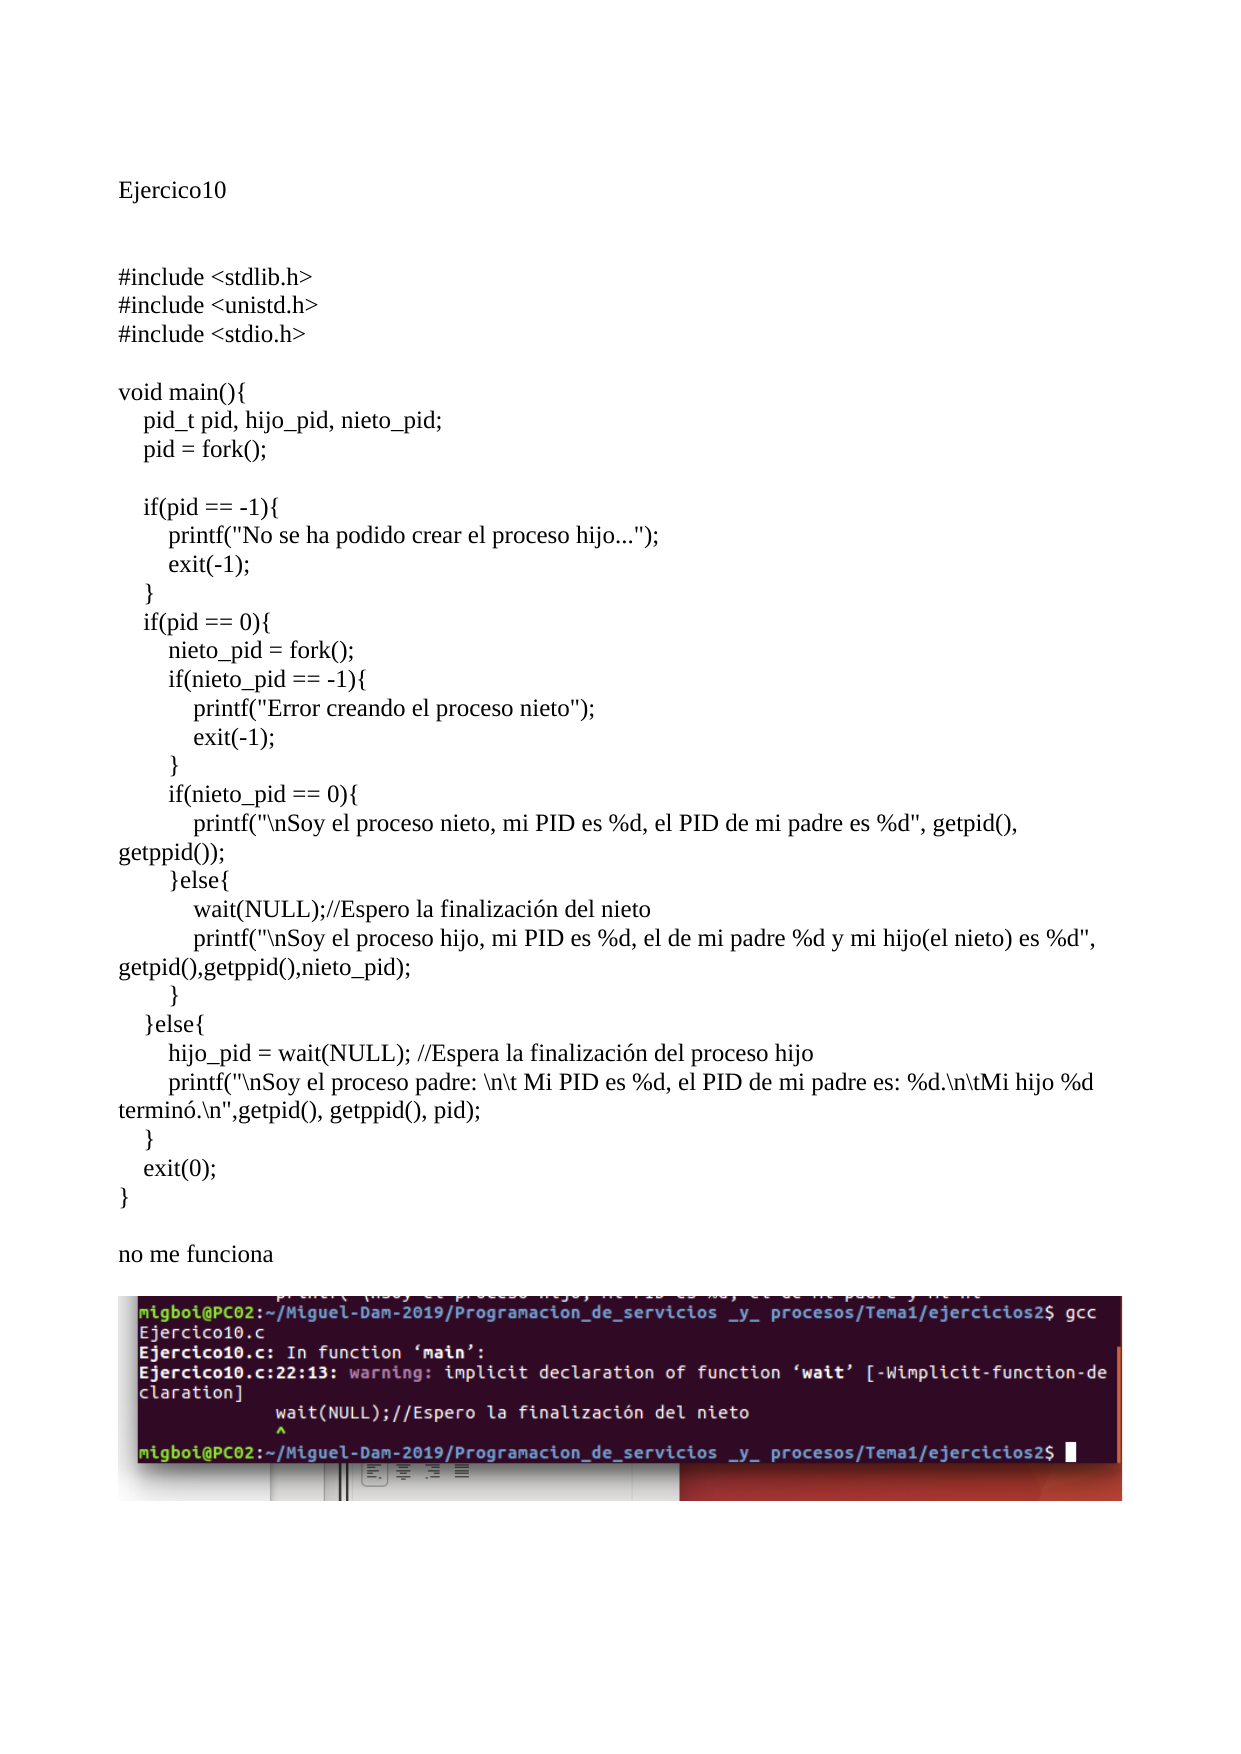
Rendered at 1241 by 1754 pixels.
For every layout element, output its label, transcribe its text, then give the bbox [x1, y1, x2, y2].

text exit(-1); [118, 549, 1122, 578]
text printf("Error creando el proceso nieto"); [118, 693, 1122, 722]
text hijo_pid = wait(NULL); //Espera la finalización del proceso hijo [118, 1038, 1122, 1067]
text printf("No se ha podido crear el proceso hijo..."); [118, 521, 1122, 549]
text }else{ [118, 866, 1122, 894]
text exit(-1); [118, 722, 1122, 751]
text no me funciona [118, 1239, 1122, 1268]
text }else{ [118, 1009, 1122, 1038]
text pid = fork(); [118, 434, 1122, 463]
text if(pid == -1){ [118, 492, 1122, 521]
text Ejercico10 [118, 176, 1122, 204]
text } [118, 751, 1122, 779]
text exit(0); [118, 1153, 1122, 1182]
text #include <stdio.h> [118, 319, 1122, 348]
text } [118, 981, 1122, 1009]
picture [118, 1296, 1123, 1501]
text printf("\nSoy el proceso nieto, mi PID es %d, el PID de mi padre es %d", getpid(), getppid()); [118, 808, 1122, 866]
text if(nieto_pid == -1){ [118, 664, 1122, 693]
text pid_t pid, hijo_pid, nieto_pid; [118, 406, 1122, 434]
text #include <unistd.h> [118, 291, 1122, 319]
text } [118, 578, 1122, 607]
text #include <stdlib.h> [118, 262, 1122, 291]
text wait(NULL);//Espero la finalización del nieto [118, 894, 1122, 923]
text if(pid == 0){ [118, 607, 1122, 636]
text } [118, 1124, 1122, 1153]
text void main(){ [118, 377, 1122, 406]
text printf("\nSoy el proceso hijo, mi PID es %d, el de mi padre %d y mi hijo(el nieto) es %d", getpid(),getppid(),nieto_pid); [118, 923, 1122, 981]
text } [118, 1182, 1122, 1211]
text if(nieto_pid == 0){ [118, 779, 1122, 808]
text nieto_pid = fork(); [118, 636, 1122, 664]
text printf("\nSoy el proceso padre: \n\t Mi PID es %d, el PID de mi padre es: %d.\n\tMi hijo %d terminó.\n",getpid(), getppid(), pid); [118, 1067, 1122, 1124]
